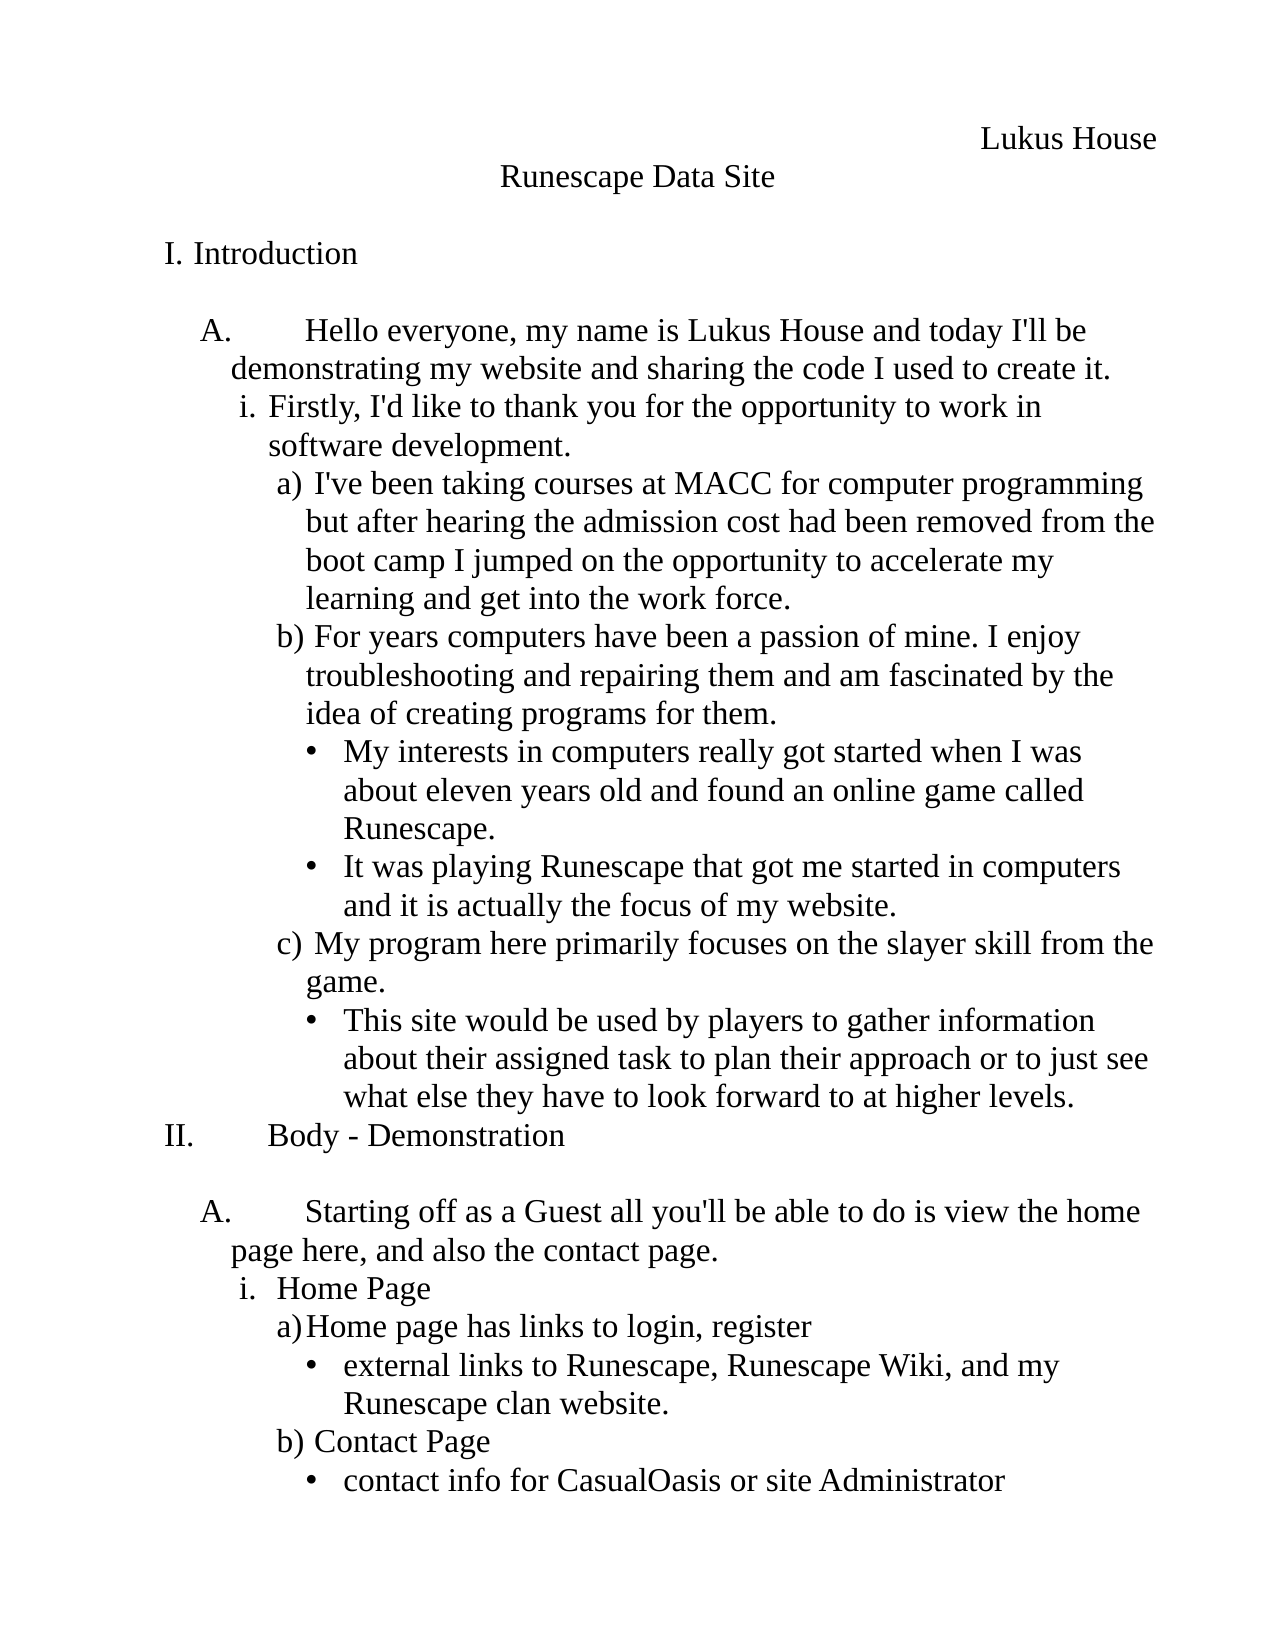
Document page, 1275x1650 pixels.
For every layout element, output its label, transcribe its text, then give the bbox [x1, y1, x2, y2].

list Introduction [156, 233, 1157, 271]
list Home page has links to login, register [268, 1306, 1157, 1345]
list contact info for CasualOasis or site Administrator [306, 1460, 1157, 1498]
list Body - Demonstration [156, 1115, 1157, 1153]
list Starting off as a Guest all you'll be able to do is view the home page here, and also the contact page. [193, 1191, 1157, 1268]
list This site would be used by players to gather information about their assigned task to plan their approach or to just see what else they have to look forward to at higher levels. [306, 1000, 1157, 1115]
list My program here primarily focuses on the slayer skill from the game. [268, 923, 1157, 1000]
text Runescape Data Site [118, 156, 1157, 195]
list Firstly, I'd like to thank you for the opportunity to work in software development. [231, 386, 1157, 463]
list Hello everyone, my name is Lukus House and today I'll be demonstrating my website and sharing the code I used to create it. [193, 310, 1157, 386]
list My interests in computers really got started when I was about eleven years old and found an online game called Runescape. [306, 731, 1157, 846]
text Lukus House [118, 118, 1157, 156]
list For years computers have been a passion of mine. I enjoy troubleshooting and repairing them and am fascinated by the idea of creating programs for them. [268, 616, 1157, 731]
list It was playing Runescape that got me started in computers and it is actually the focus of my website. [306, 846, 1157, 923]
list I've been taking courses at MACC for computer programming but after hearing the admission cost had been removed from the boot camp I jumped on the opportunity to accelerate my learning and get into the work force. [268, 463, 1157, 616]
list Home Page [231, 1268, 1157, 1306]
list Contact Page [268, 1421, 1157, 1460]
list external links to Runescape, Runescape Wiki, and my Runescape clan website. [306, 1345, 1157, 1421]
